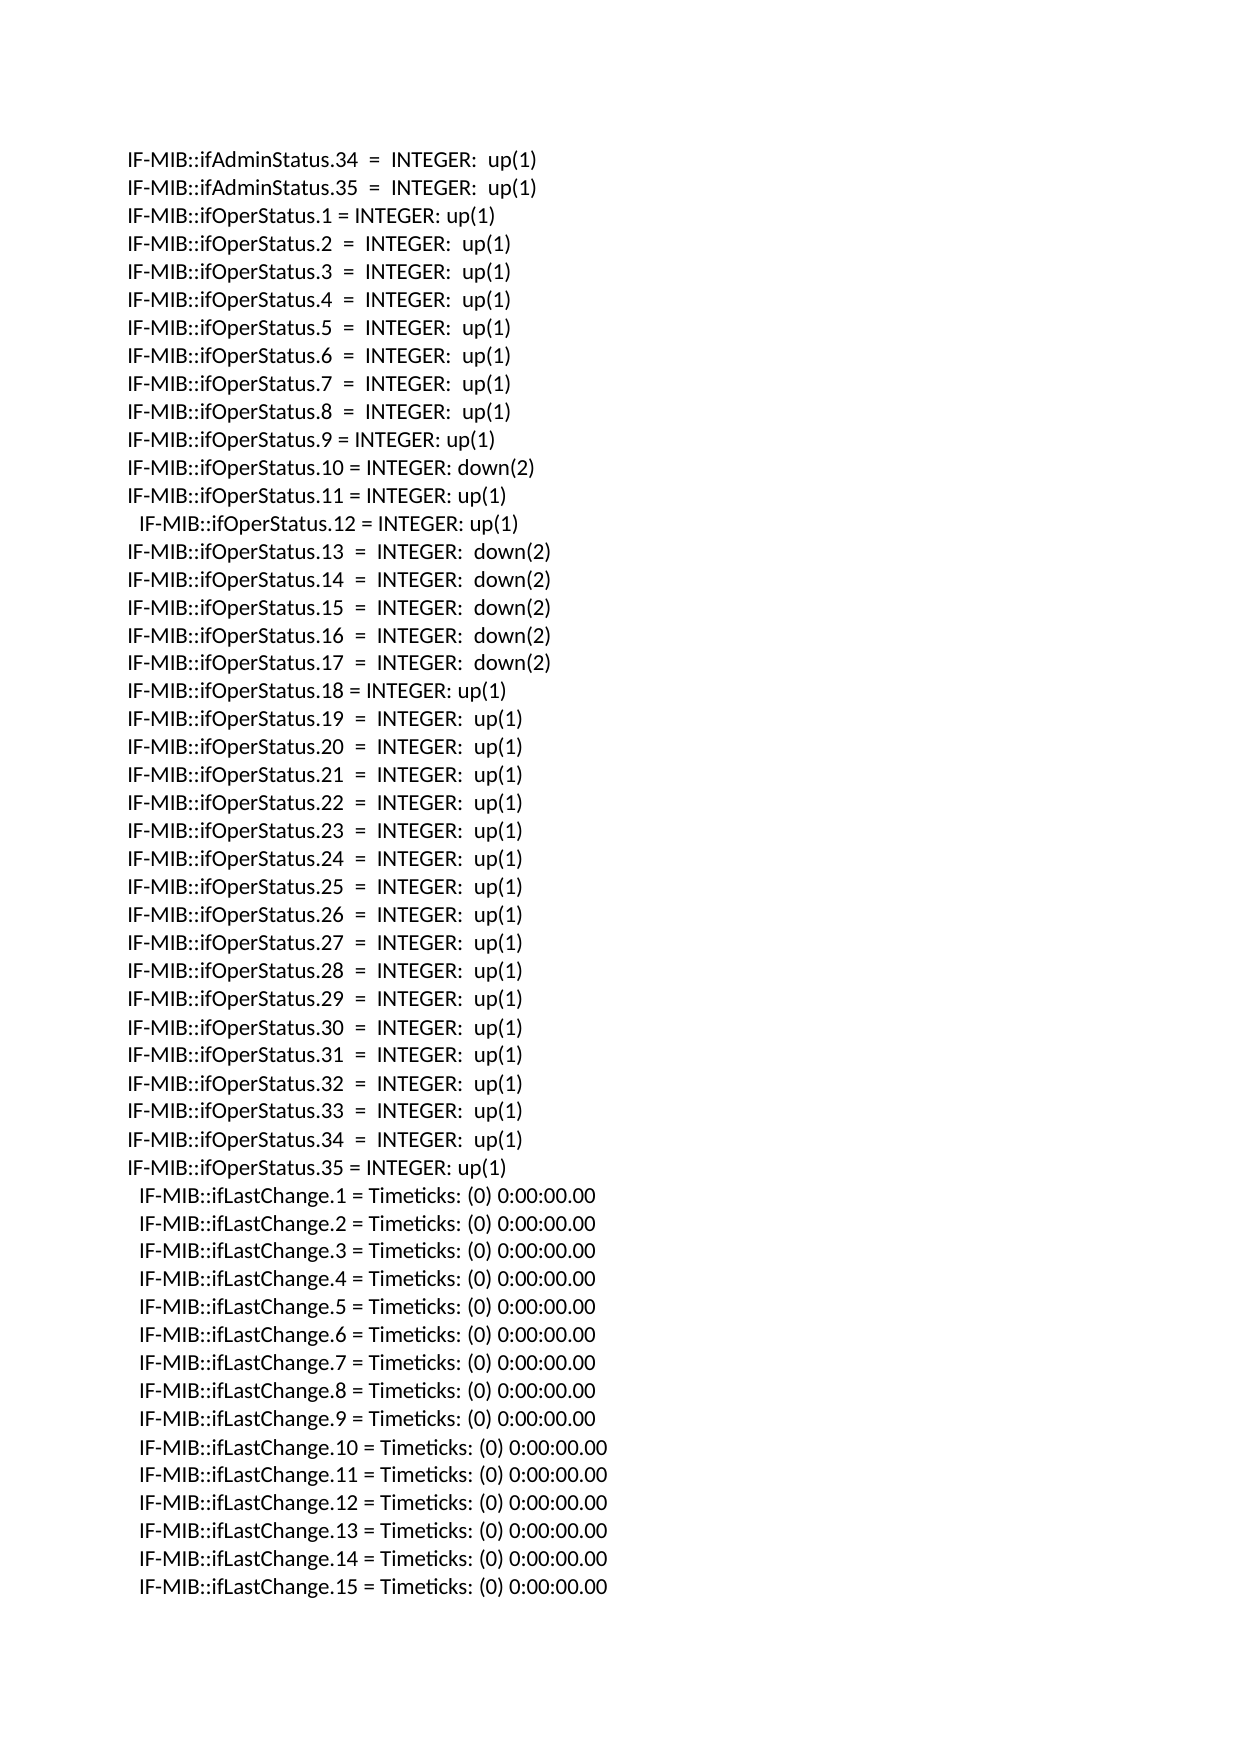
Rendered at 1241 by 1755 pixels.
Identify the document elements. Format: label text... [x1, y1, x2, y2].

text IF-MIB::ifLastChange.5 = Timeticks: (0) 0:00:00.00 [139, 1292, 1066, 1321]
text IF-MIB::ifOperStatus.2 = INTEGER: up(1) IF-MIB::ifOperStatus.3 = INTEGER: up(1) IF-MIB::ifOperStatus.4 = INTEGER: up(1) IF-MIB::ifOperStatus.5 = INTEGER: up(1) IF-MIB::ifOperStatus.6 = INTEGER: up(1) IF-MIB::ifOperStatus.7 = INTEGER: up(1) IF-MIB::ifOperStatus.8 = INTEGER: up(1) IF-MIB::ifOperStatus.9 = INTEGER: up(1) [127, 229, 511, 453]
text IF-MIB::ifLastChange.15 = Timeticks: (0) 0:00:00.00 [139, 1572, 1066, 1600]
text IF-MIB::ifLastChange.3 = Timeticks: (0) 0:00:00.00 [139, 1237, 1066, 1264]
text IF-MIB::ifLastChange.7 = Timeticks: (0) 0:00:00.00 [139, 1348, 1066, 1377]
text IF-MIB::ifOperStatus.13 = INTEGER: down(2) IF-MIB::ifOperStatus.14 = INTEGER: down(2) IF-MIB::ifOperStatus.15 = INTEGER: down(2) IF-MIB::ifOperStatus.16 = INTEGER: down(2) IF-MIB::ifOperStatus.17 = INTEGER: down(2) IF-MIB::ifOperStatus.18 = INTEGER: up(1) [127, 538, 551, 704]
text IF-MIB::ifLastChange.13 = Timeticks: (0) 0:00:00.00 [139, 1516, 1066, 1544]
text IF-MIB::ifLastChange.9 = Timeticks: (0) 0:00:00.00 [139, 1404, 1066, 1433]
text IF-MIB::ifLastChange.4 = Timeticks: (0) 0:00:00.00 [139, 1264, 1066, 1292]
text IF-MIB::ifOperStatus.19 = INTEGER: up(1) IF-MIB::ifOperStatus.20 = INTEGER: up(1) IF-MIB::ifOperStatus.21 = INTEGER: up(1) IF-MIB::ifOperStatus.22 = INTEGER: up(1) IF-MIB::ifOperStatus.23 = INTEGER: up(1) IF-MIB::ifOperStatus.24 = INTEGER: up(1) IF-MIB::ifOperStatus.25 = INTEGER: up(1) IF-MIB::ifOperStatus.26 = INTEGER: up(1) IF-MIB::ifOperStatus.27 = INTEGER: up(1) IF-MIB::ifOperStatus.28 = INTEGER: up(1) IF-MIB::ifOperStatus.29 = INTEGER: up(1) IF-MIB::ifOperStatus.30 = INTEGER: up(1) IF-MIB::ifOperStatus.31 = INTEGER: up(1) IF-MIB::ifOperStatus.32 = INTEGER: up(1) IF-MIB::ifOperStatus.33 = INTEGER: up(1) IF-MIB::ifOperStatus.34 = INTEGER: up(1) IF-MIB::ifOperStatus.35 = INTEGER: up(1) [127, 704, 523, 1181]
text IF-MIB::ifLastChange.12 = Timeticks: (0) 0:00:00.00 [139, 1489, 1066, 1516]
text IF-MIB::ifAdminStatus.34 = INTEGER: up(1) IF-MIB::ifAdminStatus.35 = INTEGER: up(1) IF-MIB::ifOperStatus.1 = INTEGER: up(1) [127, 145, 537, 229]
text IF-MIB::ifLastChange.6 = Timeticks: (0) 0:00:00.00 [139, 1321, 1066, 1348]
text IF-MIB::ifOperStatus.12 = INTEGER: up(1) [139, 509, 1066, 537]
text IF-MIB::ifLastChange.10 = Timeticks: (0) 0:00:00.00 [139, 1433, 1066, 1461]
text IF-MIB::ifLastChange.2 = Timeticks: (0) 0:00:00.00 [139, 1209, 1066, 1237]
text IF-MIB::ifOperStatus.10 = INTEGER: down(2) IF-MIB::ifOperStatus.11 = INTEGER: up(1) [127, 453, 551, 509]
text IF-MIB::ifLastChange.8 = Timeticks: (0) 0:00:00.00 [139, 1377, 1066, 1404]
text IF-MIB::ifLastChange.1 = Timeticks: (0) 0:00:00.00 [139, 1181, 1066, 1209]
text IF-MIB::ifLastChange.11 = Timeticks: (0) 0:00:00.00 [139, 1461, 1066, 1489]
text IF-MIB::ifLastChange.14 = Timeticks: (0) 0:00:00.00 [139, 1544, 1066, 1572]
